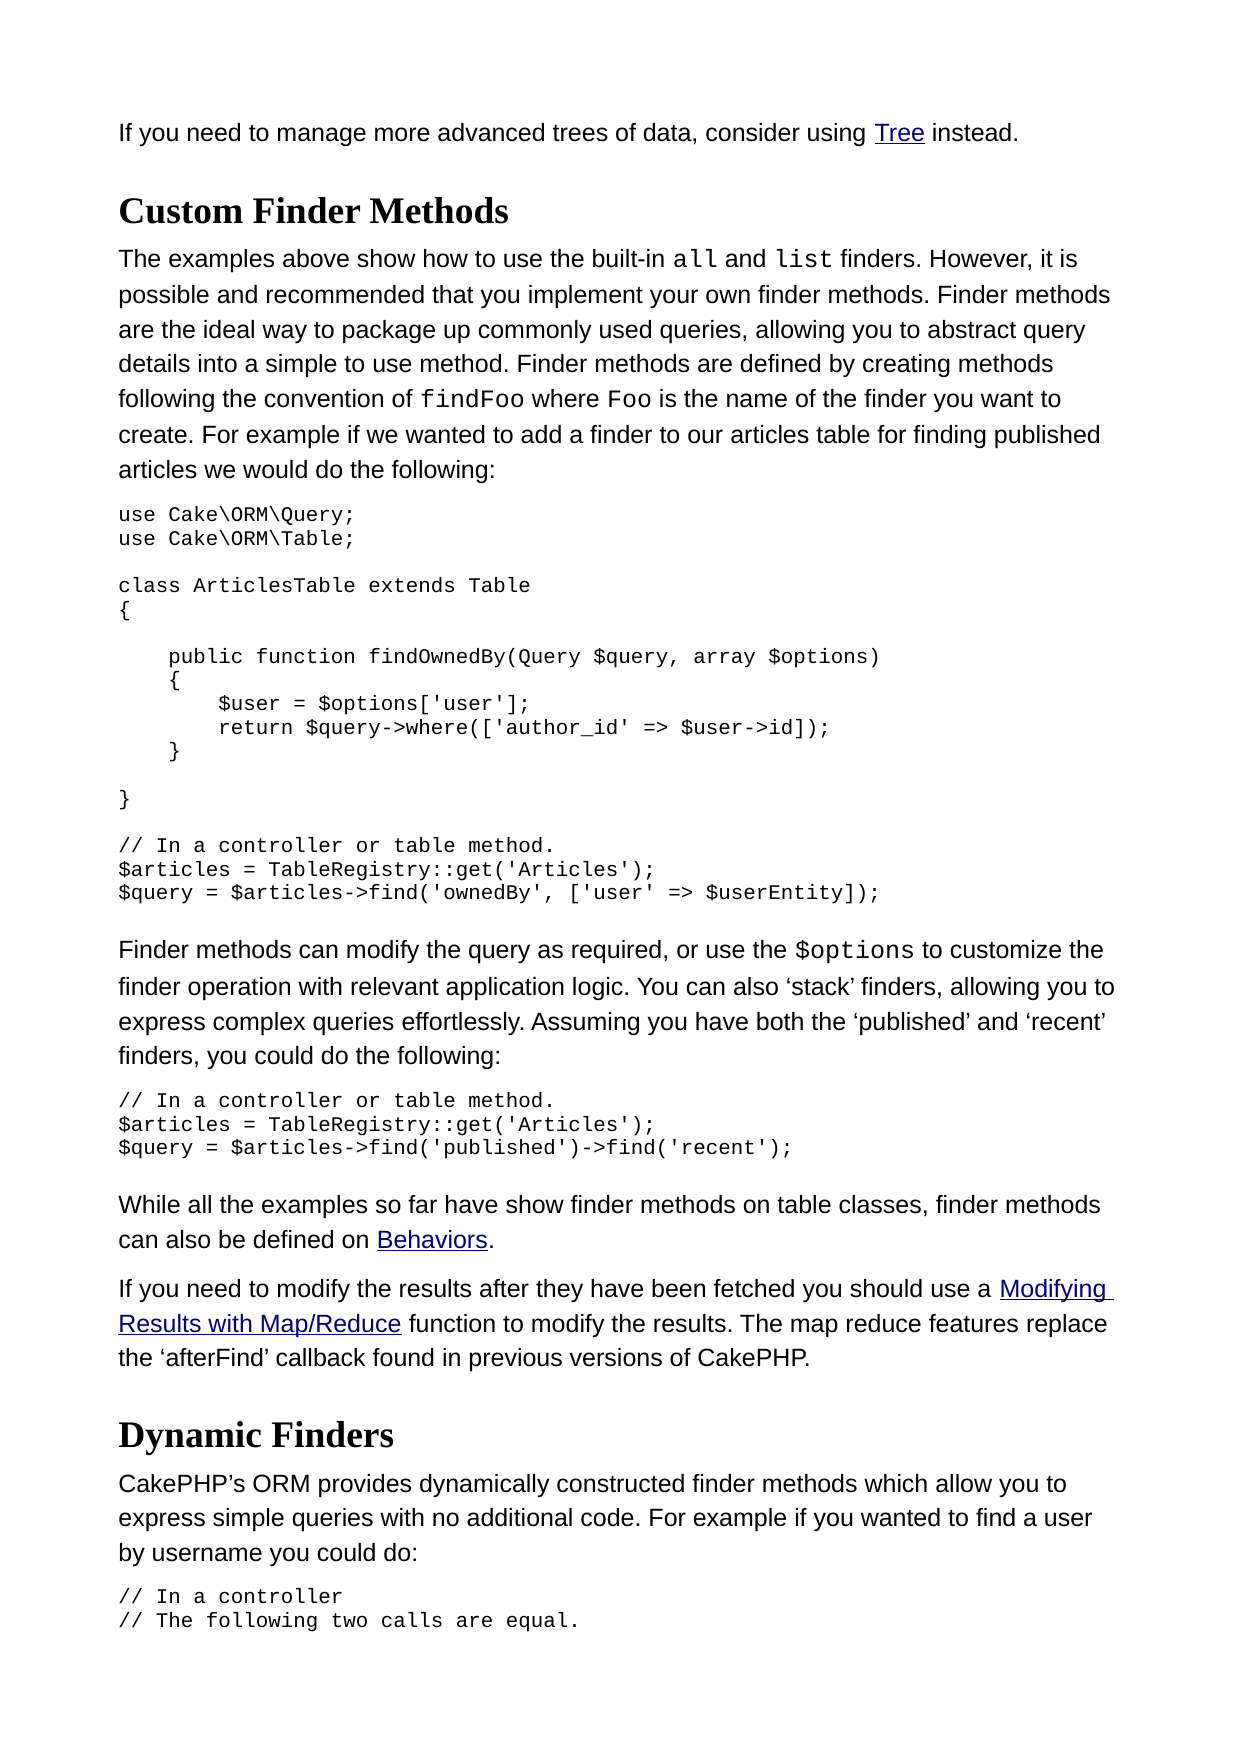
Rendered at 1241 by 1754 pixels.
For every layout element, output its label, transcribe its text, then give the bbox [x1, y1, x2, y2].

text } [118, 740, 1122, 764]
text class ArticlesTable extends Table [118, 575, 1122, 598]
text $query = $articles->find('published')->find('recent'); [118, 1137, 1122, 1161]
text use Cake\ORM\Table; [118, 528, 1122, 551]
text return $query->where(['author_id' => $user->id]); [118, 717, 1122, 740]
text Finder methods can modify the query as required, or use the $options to customize the finder operation with relevant application logic. You can also ‘stack’ finders, allowing you to express complex queries effortlessly. Assuming you have both the ‘published’ and ‘recent’ finders, you could do the following: [118, 935, 1122, 1070]
text // In a controller [118, 1587, 1122, 1610]
text While all the examples so far have show finder methods on table classes, finder methods can also be defined on Behaviors. [118, 1191, 1122, 1254]
text { [118, 598, 1122, 622]
text CakePHP’s ORM provides dynamically constructed finder methods which allow you to express simple queries with no additional code. For example if you wanted to find a user by username you could do: [118, 1468, 1122, 1566]
text // In a controller or table method. [118, 1090, 1122, 1114]
text // The following two calls are equal. [118, 1610, 1122, 1634]
text $query = $articles->find('ownedBy', ['user' => $userEntity]); [118, 882, 1122, 906]
text public function findOwnedBy(Query $query, array $options) [118, 646, 1122, 669]
text { [118, 669, 1122, 693]
text use Cake\ORM\Query; [118, 504, 1122, 528]
text // In a controller or table method. [118, 835, 1122, 859]
text } [118, 788, 1122, 811]
subtitle Custom Finder Methods [118, 188, 1122, 231]
text $user = $options['user']; [118, 693, 1122, 717]
text $articles = TableRegistry::get('Articles'); [118, 1114, 1122, 1137]
text The examples above show how to use the built-in all and list finders. However, it is possible and recommended that you implement your own finder methods. Finder methods are the ideal way to package up commonly used queries, allowing you to abstract query details into a simple to use method. Finder methods are defined by creating methods following the convention of findFoo where Foo is the name of the finder you want to create. For example if we wanted to add a finder to our articles table for finding published articles we would do the following: [118, 244, 1122, 484]
text If you need to manage more advanced trees of data, consider using Tree instead. [118, 118, 1122, 147]
subtitle Dynamic Finders [118, 1413, 1122, 1456]
text If you need to modify the results after they have been fetched you should use a Modifying Results with Map/Reduce function to modify the results. The map reduce features replace the ‘afterFind’ callback found in previous versions of CakePHP. [118, 1274, 1122, 1372]
text $articles = TableRegistry::get('Articles'); [118, 859, 1122, 882]
